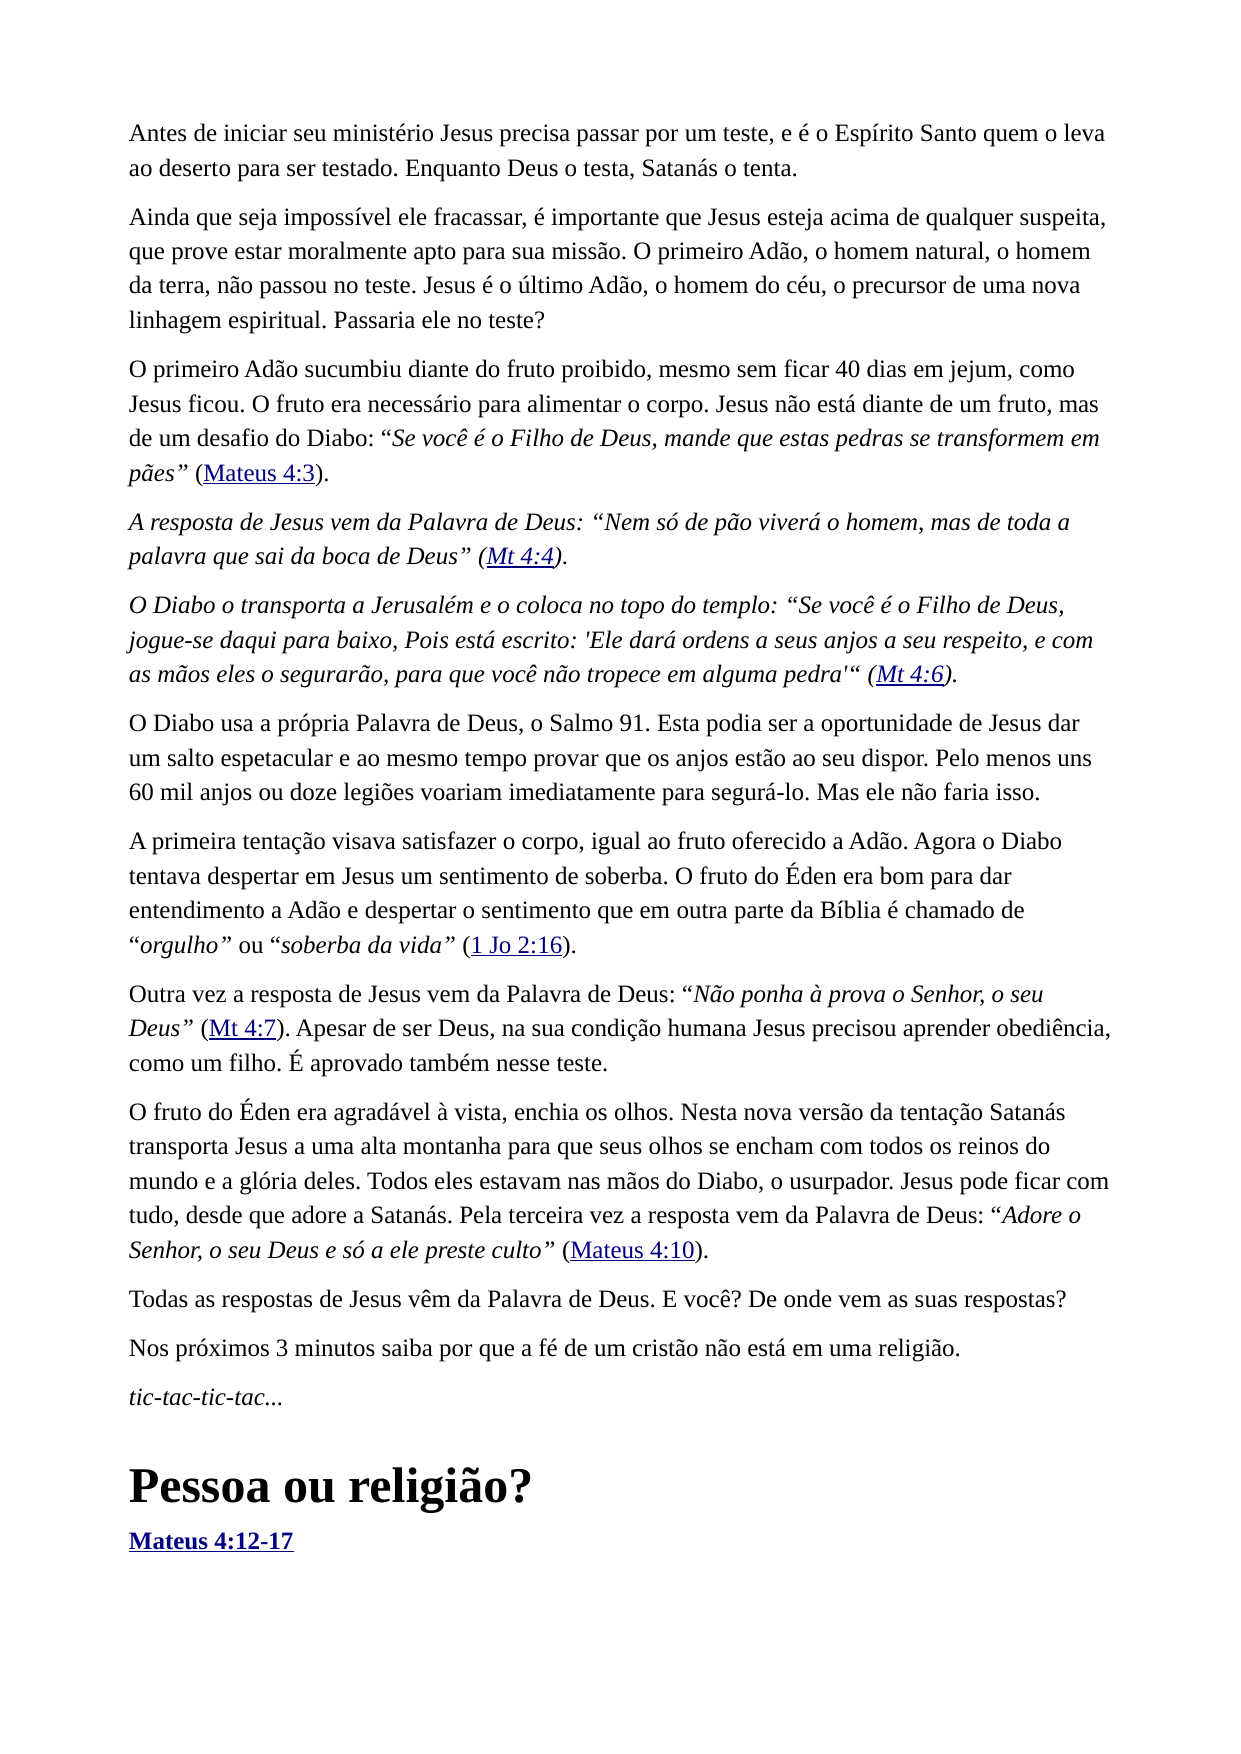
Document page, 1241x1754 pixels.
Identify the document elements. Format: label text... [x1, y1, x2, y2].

text Todas as respostas de Jesus vêm da Palavra de Deus. E você? De onde vem as suas respostas? [129, 1284, 1111, 1312]
text O Diabo usa a própria Palavra de Deus, o Salmo 91. Esta podia ser a oportunidade de Jesus dar um salto espetacular e ao mesmo tempo provar que os anjos estão ao seu dispor. Pelo menos uns 60 mil anjos ou doze legiões voariam imediatamente para segurá-lo. Mas ele não faria isso. [129, 708, 1111, 806]
text O Diabo o transporta a Jerusalém e o coloca no topo do templo: “Se você é o Filho de Deus, jogue-se daqui para baixo, Pois está escrito: 'Ele dará ordens a seus anjos a seu respeito, e com as mãos eles o segurarão, para que você não tropece em alguma pedra'“ (Mt 4:6). [129, 590, 1111, 688]
text O primeiro Adão sucumbiu diante do fruto proibido, mesmo sem ficar 40 dias em jejum, como Jesus ficou. O fruto era necessário para alimentar o corpo. Jesus não está diante de um fruto, mas de um desafio do Diabo: “Se você é o Filho de Deus, mande que estas pedras se transformem em pães” (Mateus 4:3). [129, 354, 1111, 486]
text Nos próximos 3 minutos saiba por que a fé de um cristão não está em uma religião. [129, 1333, 1111, 1362]
text A resposta de Jesus vem da Palavra de Deus: “Nem só de pão viverá o homem, mas de toda a palavra que sai da boca de Deus” (Mt 4:4). [129, 507, 1111, 570]
text Ainda que seja impossível ele fracassar, é importante que Jesus esteja acima de qualquer suspeita, que prove estar moralmente apto para sua missão. O primeiro Adão, o homem natural, o homem da terra, não passou no teste. Jesus é o último Adão, o homem do céu, o precursor de uma nova linhagem espiritual. Passaria ele no teste? [129, 202, 1111, 334]
text A primeira tentação visava satisfazer o corpo, igual ao fruto oferecido a Adão. Agora o Diabo tentava despertar em Jesus um sentimento de soberba. O fruto do Éden era bom para dar entendimento a Adão e despertar o sentimento que em outra parte da Bíblia é chamado de “orgulho” ou “soberba da vida” (1 Jo 2:16). [129, 826, 1111, 958]
subtitle Pessoa ou religião? [129, 1456, 1111, 1513]
text Mateus 4:12-17 [129, 1526, 1111, 1555]
text Antes de iniciar seu ministério Jesus precisa passar por um teste, e é o Espírito Santo quem o leva ao deserto para ser testado. Enquanto Deus o testa, Satanás o tenta. [129, 118, 1111, 181]
text tic-tac-tic-tac... [129, 1382, 1111, 1411]
text O fruto do Éden era agradável à vista, enchia os olhos. Nesta nova versão da tentação Satanás transporta Jesus a uma alta montanha para que seus olhos se encham com todos os reinos do mundo e a glória deles. Todos eles estavam nas mãos do Diabo, o usurpador. Jesus pode ficar com tudo, desde que adore a Satanás. Pela terceira vez a resposta vem da Palavra de Deus: “Adore o Senhor, o seu Deus e só a ele preste culto” (Mateus 4:10). [129, 1097, 1111, 1263]
text Outra vez a resposta de Jesus vem da Palavra de Deus: “Não ponha à prova o Senhor, o seu Deus” (Mt 4:7). Apesar de ser Deus, na sua condição humana Jesus precisou aprender obediência, como um filho. É aprovado também nesse teste. [129, 979, 1111, 1076]
